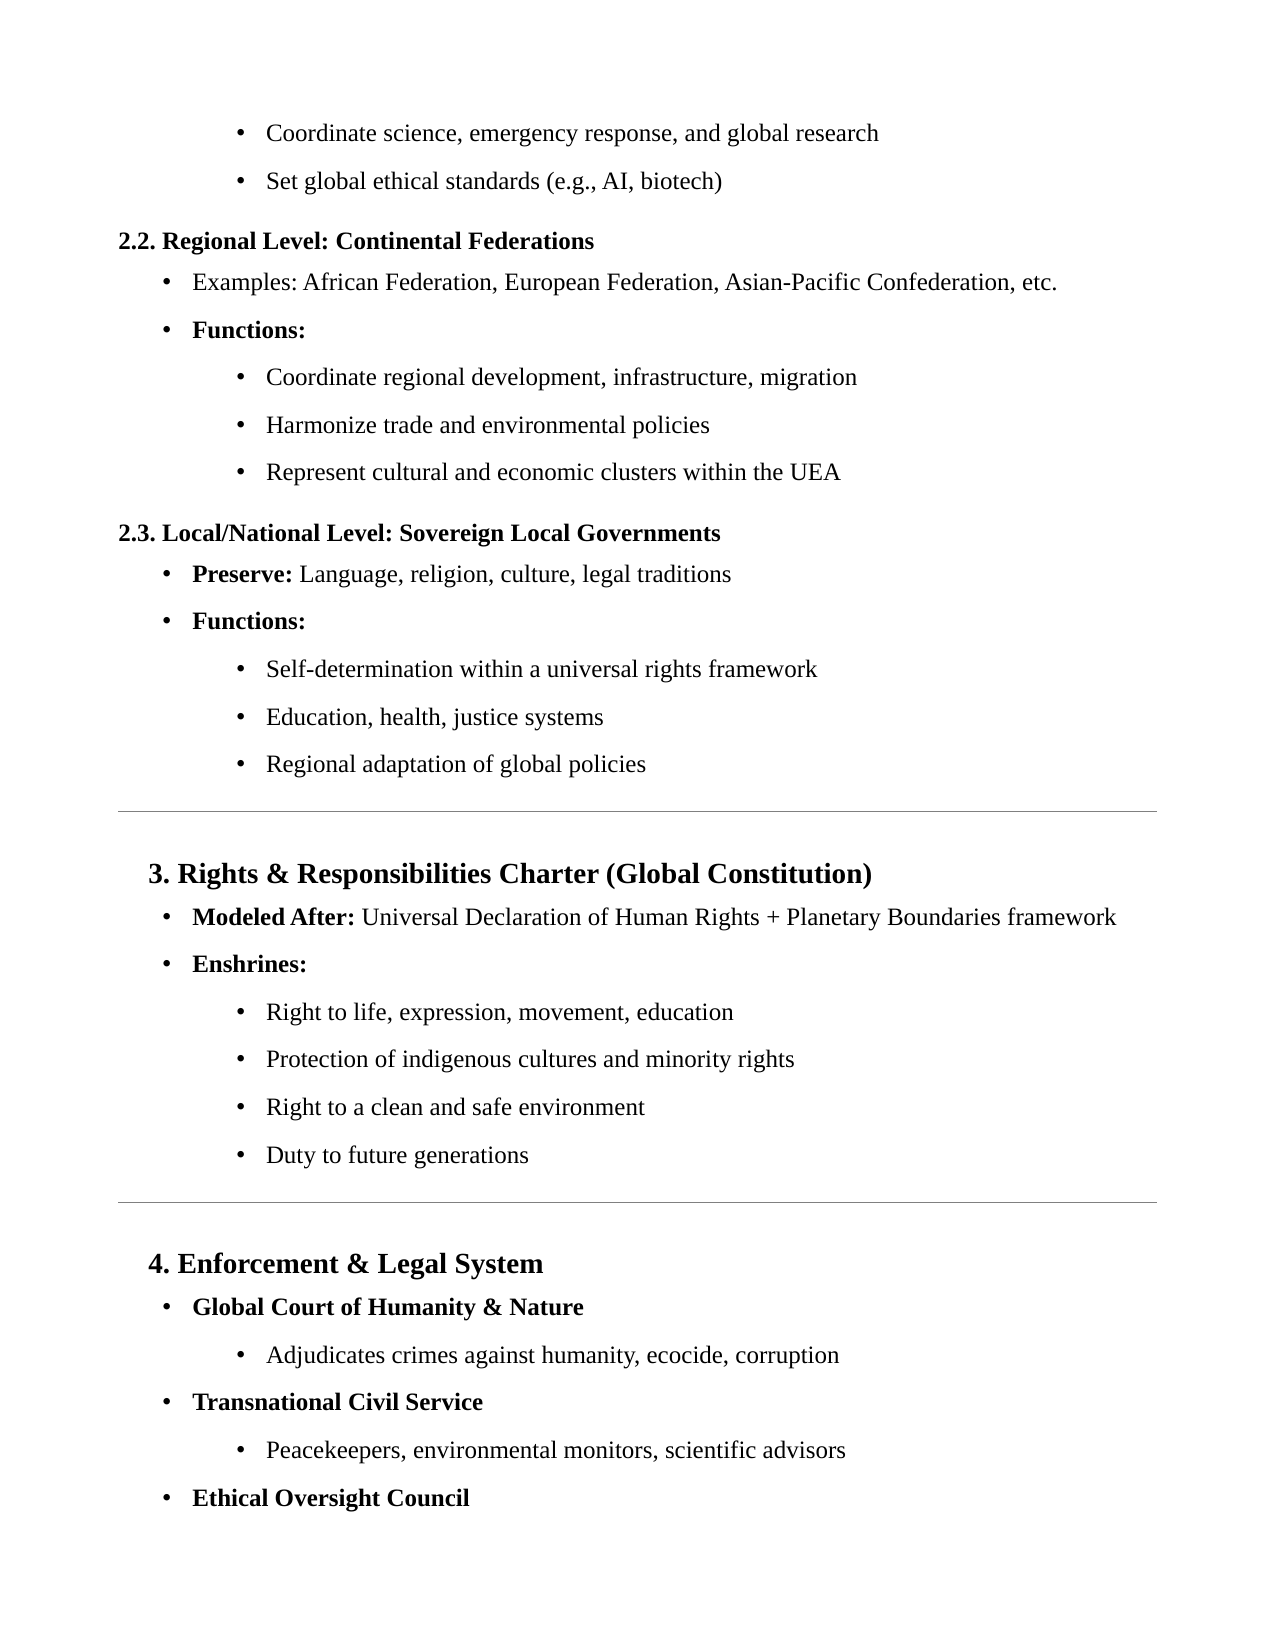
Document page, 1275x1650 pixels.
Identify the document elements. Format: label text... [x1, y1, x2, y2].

list Set global ethical standards (e.g., AI, biotech) [236, 166, 1157, 194]
list Education, health, justice systems [236, 702, 1157, 730]
list Preserve: Language, religion, culture, legal traditions [162, 559, 1157, 588]
list Examples: African Federation, European Federation, Asian-Pacific Confederation, etc. [162, 267, 1157, 296]
list Protection of indigenous cultures and minority rights [236, 1044, 1157, 1073]
subtitle 2.3. Local/National Level: Sovereign Local Governments [118, 518, 1157, 546]
list Coordinate regional development, infrastructure, migration [236, 362, 1157, 391]
list Modeled After: Universal Declaration of Human Rights + Planetary Boundaries framework [162, 902, 1157, 931]
subtitle 🔷 3. Rights & Responsibilities Charter (Global Constitution) [118, 856, 1157, 889]
list Global Court of Humanity & Nature [162, 1292, 1157, 1321]
subtitle 2.2. Regional Level: Continental Federations [118, 226, 1157, 254]
list Regional adaptation of global policies [236, 749, 1157, 778]
list Transnational Civil Service [162, 1387, 1157, 1416]
list Ethical Oversight Council [162, 1483, 1157, 1511]
list Self-determination within a universal rights framework [236, 654, 1157, 683]
list Enshrines: [162, 949, 1157, 978]
list Functions: [162, 315, 1157, 343]
list Coordinate science, emergency response, and global research [236, 118, 1157, 147]
list Represent cultural and economic clusters within the UEA [236, 457, 1157, 486]
list Right to a clean and safe environment [236, 1092, 1157, 1121]
subtitle 🔷 4. Enforcement & Legal System [118, 1246, 1157, 1280]
list Harmonize trade and environmental policies [236, 410, 1157, 439]
list Duty to future generations [236, 1140, 1157, 1168]
list Functions: [162, 606, 1157, 635]
list Peacekeepers, environmental monitors, scientific advisors [236, 1435, 1157, 1464]
list Adjudicates crimes against humanity, ecocide, corruption [236, 1340, 1157, 1369]
list Right to life, expression, movement, education [236, 997, 1157, 1026]
